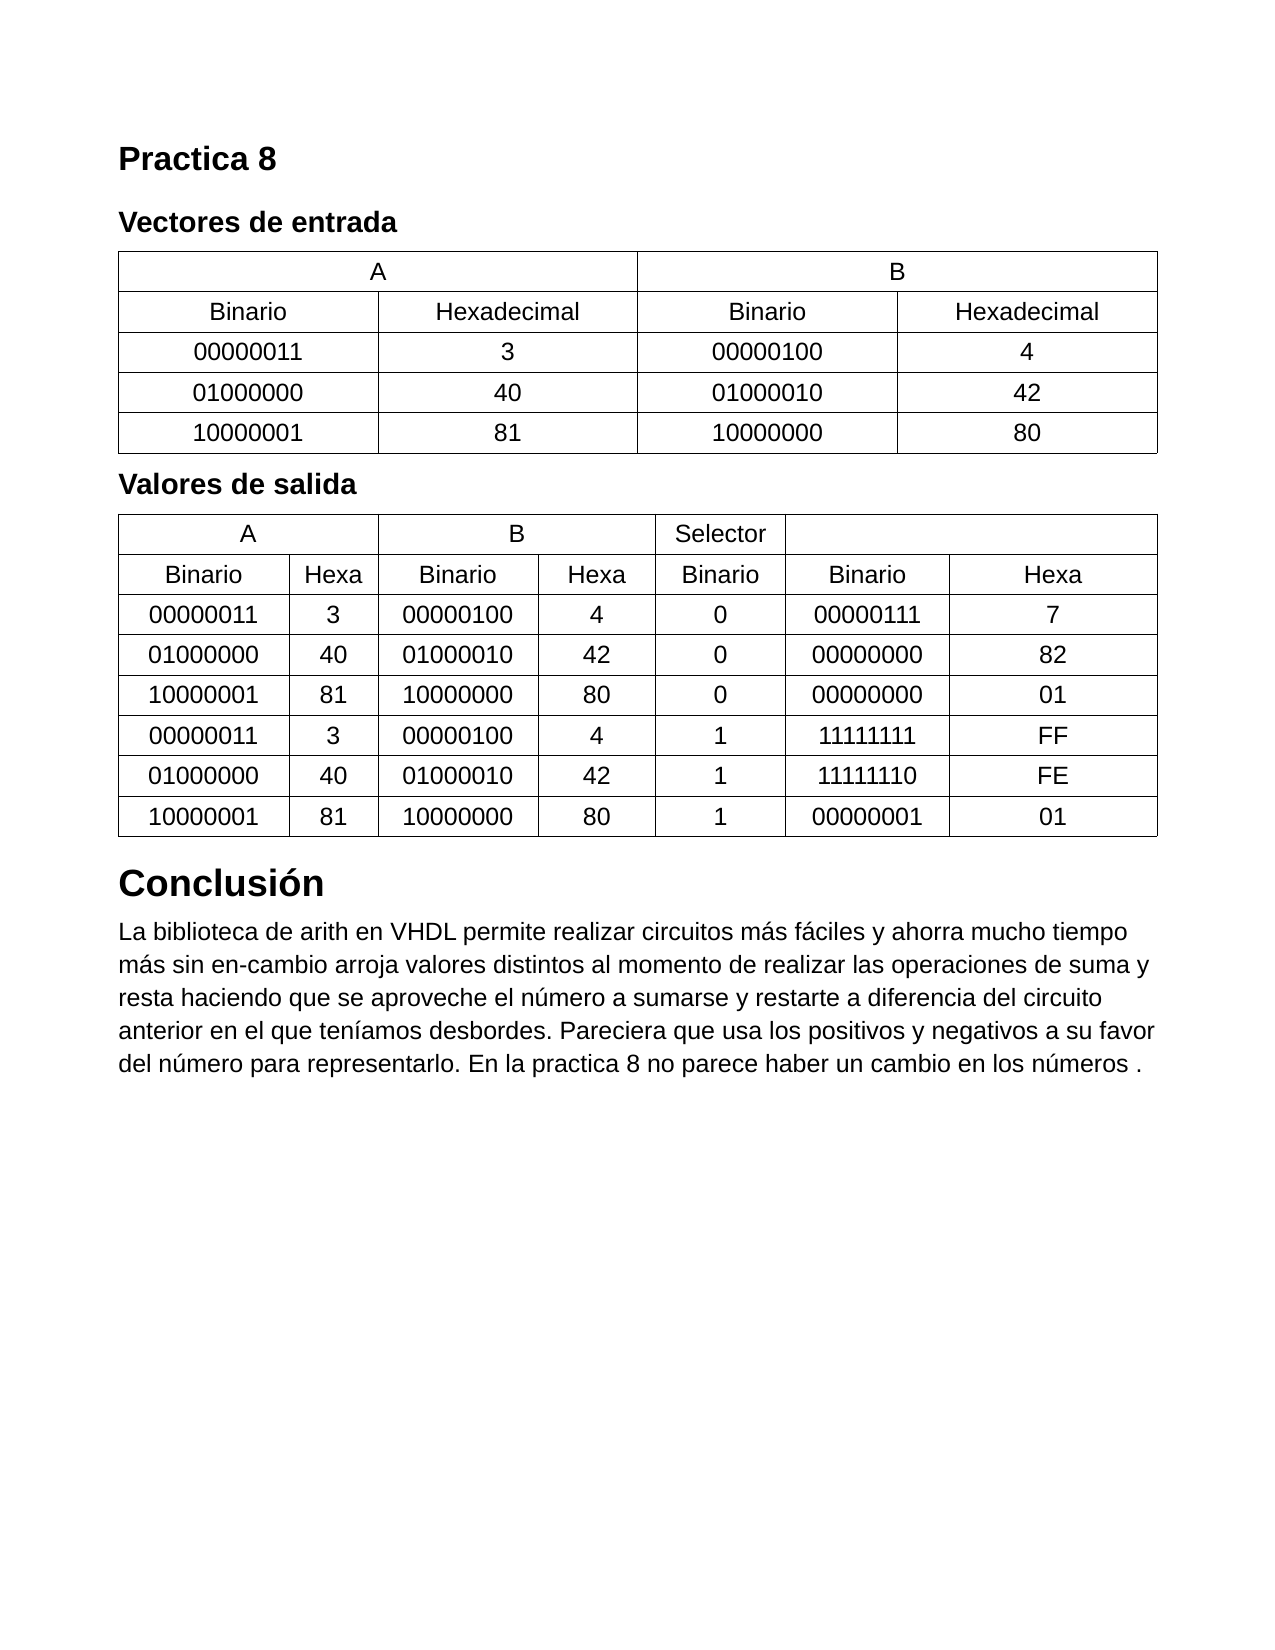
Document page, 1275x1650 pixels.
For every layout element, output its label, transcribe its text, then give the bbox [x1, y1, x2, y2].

table_cell 80 [539, 797, 655, 836]
table_cell 10000000 [379, 676, 538, 715]
subtitle Valores de salida [118, 467, 1157, 501]
table_cell 11111111 [786, 716, 949, 755]
table_cell 42 [539, 756, 655, 796]
table_cell 01000000 [119, 756, 289, 796]
table_cell Binario [786, 555, 949, 594]
table_cell 81 [290, 797, 378, 836]
table_cell FE [950, 756, 1157, 796]
table_cell 0 [656, 635, 785, 675]
table_cell 0 [656, 676, 785, 715]
table_cell 01000010 [379, 635, 538, 675]
table_cell 42 [898, 373, 1157, 412]
table_cell 00000001 [786, 797, 949, 836]
table_cell Binario [379, 555, 538, 594]
table_cell 40 [290, 756, 378, 796]
table_cell 01000010 [379, 756, 538, 796]
table_cell 01 [950, 676, 1157, 715]
table_cell 82 [950, 635, 1157, 675]
subtitle Practica 8 [118, 139, 1157, 178]
table_cell 81 [379, 413, 637, 452]
table_cell 3 [379, 333, 637, 372]
table_cell 10000000 [379, 797, 538, 836]
table_cell Hexa [950, 555, 1157, 594]
table_cell 00000000 [786, 635, 949, 675]
table_header [786, 515, 1157, 554]
table_cell 40 [290, 635, 378, 675]
table_cell Hexa [290, 555, 378, 594]
table_cell Hexadecimal [379, 292, 637, 332]
table_cell 00000100 [379, 595, 538, 634]
table_cell 3 [290, 595, 378, 634]
table_cell Binario [656, 555, 785, 594]
table_cell Hexadecimal [898, 292, 1157, 332]
table_cell Hexa [539, 555, 655, 594]
table_cell 00000011 [119, 716, 289, 755]
table_cell 10000001 [119, 413, 378, 452]
table_cell 01 [950, 797, 1157, 836]
table_cell 81 [290, 676, 378, 715]
subtitle Vectores de entrada [118, 205, 1157, 238]
table_cell 01000010 [638, 373, 897, 412]
table_cell 10000000 [638, 413, 897, 452]
table_cell 11111110 [786, 756, 949, 796]
table_cell 00000111 [786, 595, 949, 634]
table_cell 7 [950, 595, 1157, 634]
table_cell Binario [638, 292, 897, 332]
table_cell Binario [119, 555, 289, 594]
table_cell 10000001 [119, 797, 289, 836]
table_header A [119, 252, 637, 291]
table_cell 80 [539, 676, 655, 715]
table_cell 00000011 [119, 595, 289, 634]
table_cell FF [950, 716, 1157, 755]
table_cell 4 [539, 595, 655, 634]
table_cell 1 [656, 756, 785, 796]
table_header A [119, 515, 378, 554]
table_header B [379, 515, 655, 554]
table_header Selector [656, 515, 785, 554]
table_cell 01000000 [119, 635, 289, 675]
table_cell 0 [656, 595, 785, 634]
text La biblioteca de arith en VHDL permite realizar circuitos más fáciles y ahorra mucho tiempo más sin en-cambio arroja valores distintos al momento de realizar las operaciones de suma y resta haciendo que se aproveche el número a sumarse y restarte a diferencia del circuito anterior en el que teníamos desbordes. Pareciera que usa los positivos y negativos a su favor del número para representarlo. En la practica 8 no parece haber un cambio en los números . [118, 917, 1157, 1078]
table_cell 00000011 [119, 333, 378, 372]
table_cell 01000000 [119, 373, 378, 412]
table_cell 10000001 [119, 676, 289, 715]
table_header B [638, 252, 1157, 291]
table_cell 00000000 [786, 676, 949, 715]
table_cell 4 [539, 716, 655, 755]
table_cell 3 [290, 716, 378, 755]
table_cell 1 [656, 797, 785, 836]
table_cell 1 [656, 716, 785, 755]
table_cell 40 [379, 373, 637, 412]
table_cell 80 [898, 413, 1157, 452]
table_cell 4 [898, 333, 1157, 372]
table_cell 42 [539, 635, 655, 675]
table_cell Binario [119, 292, 378, 332]
table_cell 00000100 [638, 333, 897, 372]
table_cell 00000100 [379, 716, 538, 755]
subtitle Conclusión [118, 861, 1157, 905]
